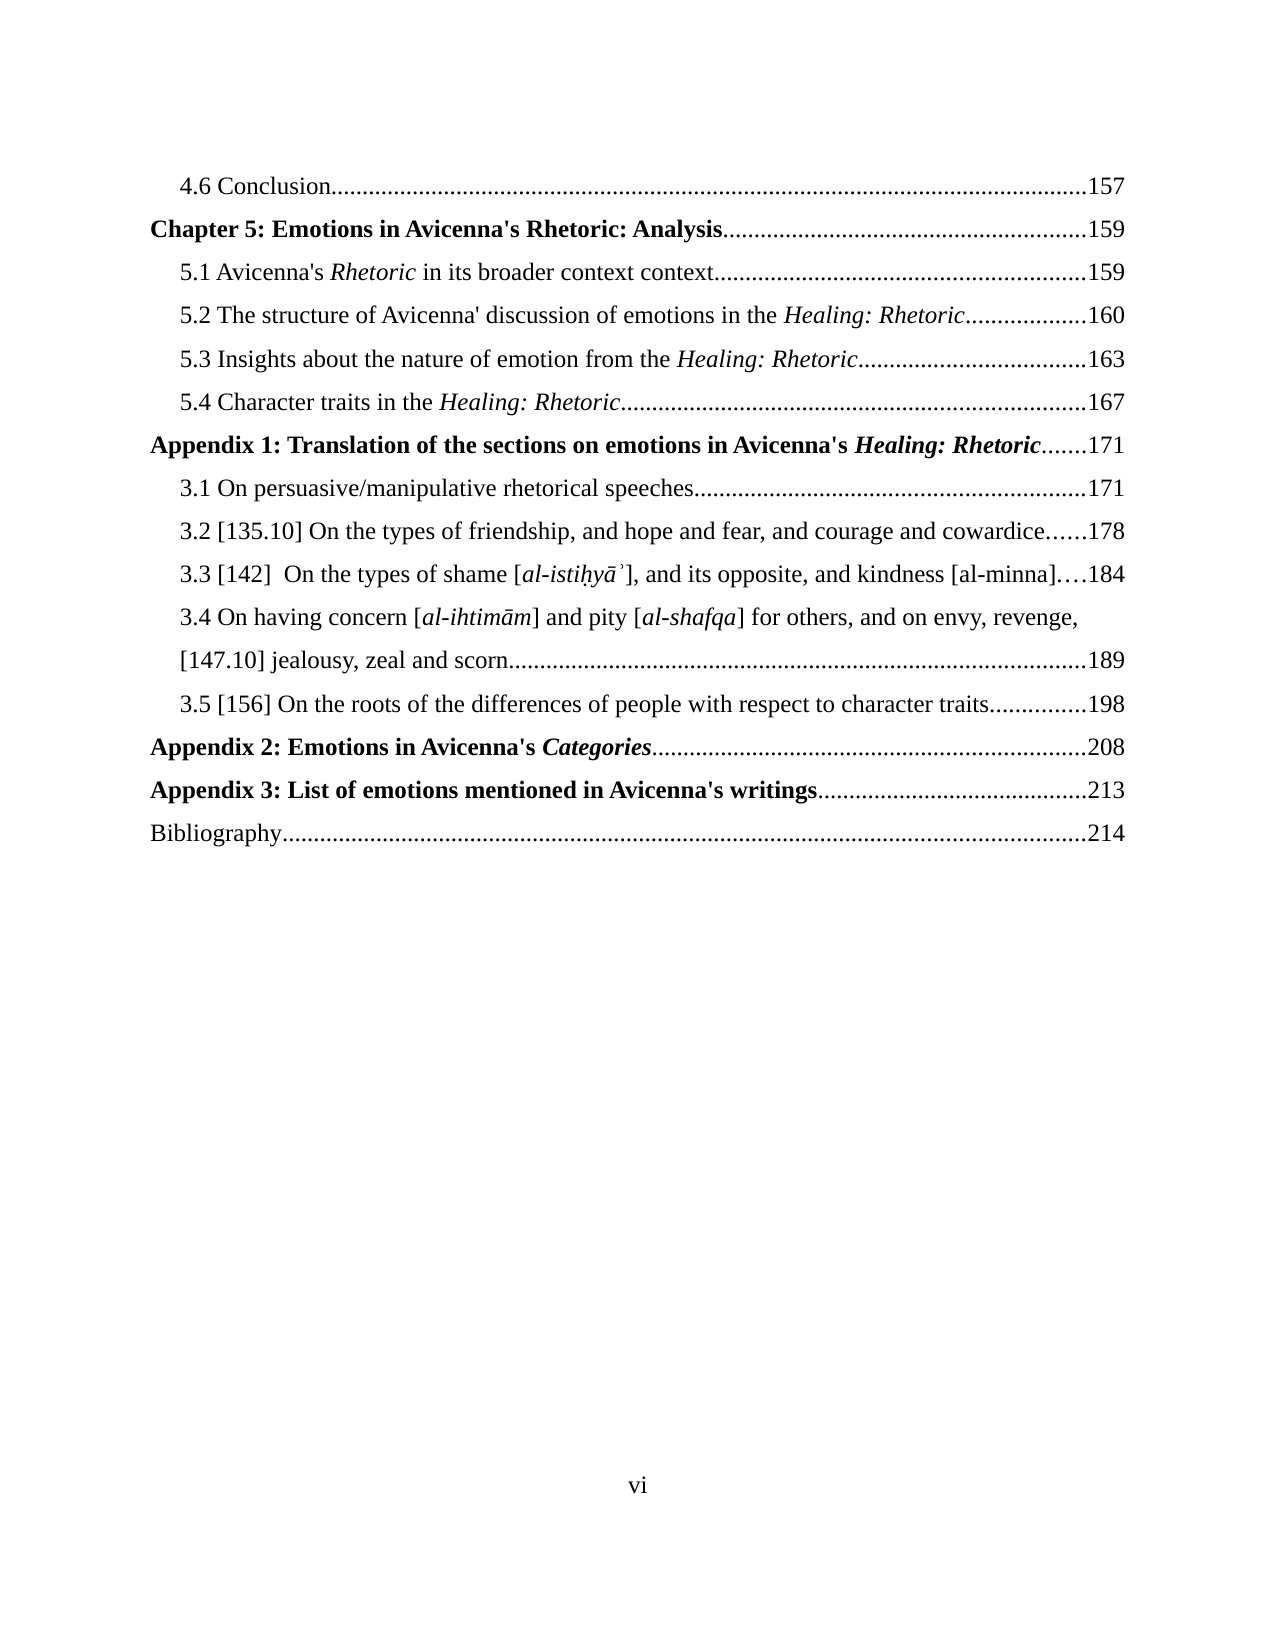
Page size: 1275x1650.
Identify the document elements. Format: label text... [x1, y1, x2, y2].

text 5.4 Character traits in the Healing: Rhetoric 167 [179, 387, 1125, 416]
text 5.3 Insights about the nature of emotion from the Healing: Rhetoric 163 [179, 344, 1125, 372]
text Appendix 1: Translation of the sections on emotions in Avicenna's Healing: Rhetoric 171 [150, 430, 1125, 459]
text 3.1 On persuasive/manipulative rhetorical speeches 171 [179, 473, 1125, 502]
text Appendix 2: Emotions in Avicenna's Categories 208 [150, 732, 1125, 761]
text 3.5 [156] On the roots of the differences of people with respect to character traits 198 [179, 689, 1125, 717]
text 5.2 The structure of Avicenna' discussion of emotions in the Healing: Rhetoric 160 [179, 301, 1125, 329]
text 3.3 [142] On the types of shame [al-istiḥyāʾ], and its opposite, and kindness [al-minna] 184 [179, 559, 1125, 588]
text 3.2 [135.10] On the types of friendship, and hope and fear, and courage and cowardice 178 [179, 516, 1125, 545]
text 5.1 Avicenna's Rhetoric in its broader context context 159 [179, 257, 1125, 286]
text 4.6 Conclusion 157 [179, 171, 1125, 200]
text Chapter 5: Emotions in Avicenna's Rhetoric: Analysis 159 [150, 214, 1125, 243]
text Bibliography 214 [150, 818, 1125, 847]
text 3.4 On having concern [al-ihtimām] and pity [al-shafqa] for others, and on envy, revenge, [147.10] jealousy, zeal and scorn 189 [179, 602, 1125, 674]
text Appendix 3: List of emotions mentioned in Avicenna's writings 213 [150, 775, 1125, 804]
